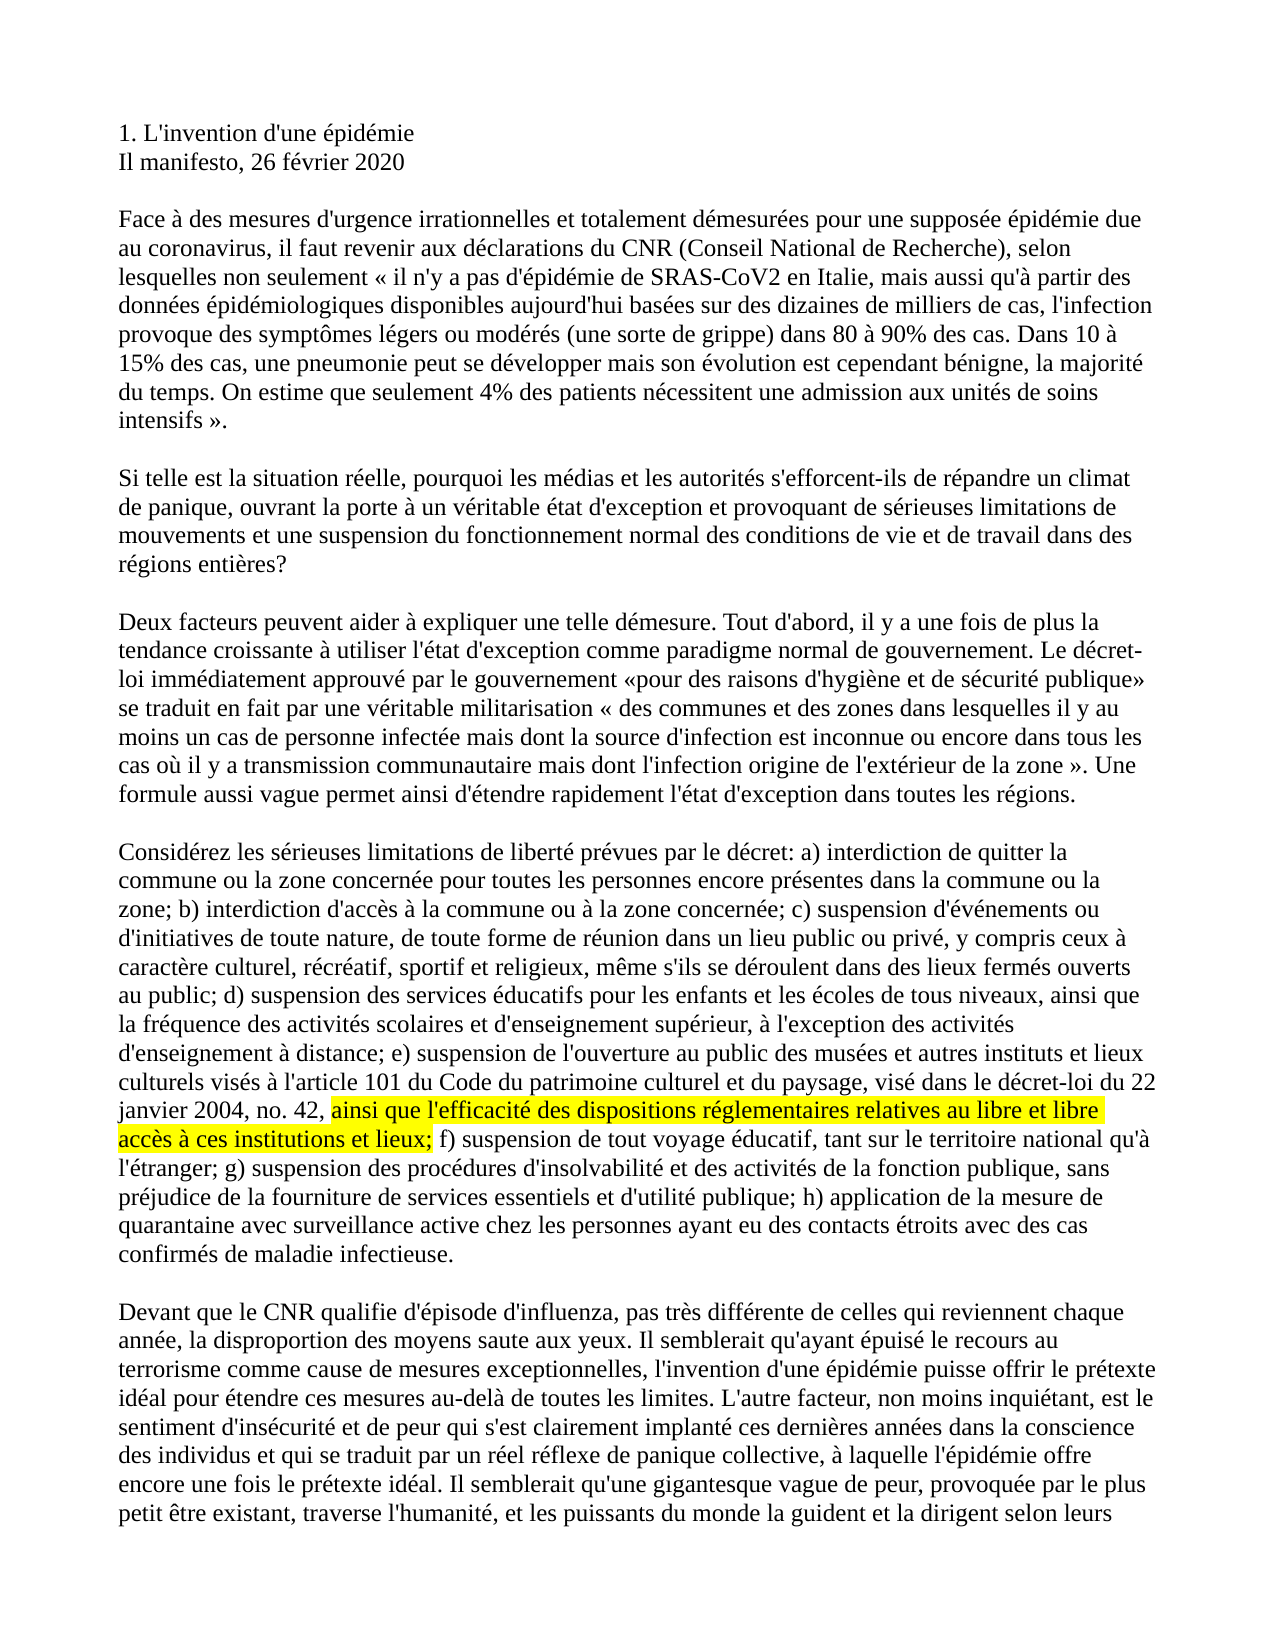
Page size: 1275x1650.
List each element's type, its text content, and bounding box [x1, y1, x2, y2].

text Considérez les sérieuses limitations de liberté prévues par le décret: a) interdiction de quitter la commune ou la zone concernée pour toutes les personnes encore présentes dans la commune ou la zone; b) interdiction d'accès à la commune ou à la zone concernée; c) suspension d'événements ou d'initiatives de toute nature, de toute forme de réunion dans un lieu public ou privé, y compris ceux à caractère culturel, récréatif, sportif et religieux, même s'ils se déroulent dans des lieux fermés ouverts au public; d) suspension des services éducatifs pour les enfants et les écoles de tous niveaux, ainsi que la fréquence des activités scolaires et d'enseignement supérieur, à l'exception des activités d'enseignement à distance; e) suspension de l'ouverture au public des musées et autres instituts et lieux culturels visés à l'article 101 du Code du patrimoine culturel et du paysage, visé dans le décret-loi du 22 janvier 2004, no. 42, ainsi que l'efficacité des dispositions réglementaires relatives au libre et libre accès à ces institutions et lieux; f) suspension de tout voyage éducatif, tant sur le territoire national qu'à l'étranger; g) suspension des procédures d'insolvabilité et des activités de la fonction publique, sans préjudice de la fourniture de services essentiels et d'utilité publique; h) application de la mesure de quarantaine avec surveillance active chez les personnes ayant eu des contacts étroits avec des cas confirmés de maladie infectieuse. [118, 837, 1157, 1268]
text Face à des mesures d'urgence irrationnelles et totalement démesurées pour une supposée épidémie due au coronavirus, il faut revenir aux déclarations du CNR (Conseil National de Recherche), selon lesquelles non seulement « il n'y a pas d'épidémie de SRAS-CoV2 en Italie, mais aussi qu'à partir des données épidémiologiques disponibles aujourd'hui basées sur des dizaines de milliers de cas, l'infection provoque des symptômes légers ou modérés (une sorte de grippe) dans 80 à 90% des cas. Dans 10 à 15% des cas, une pneumonie peut se développer mais son évolution est cependant bénigne, la majorité du temps. On estime que seulement 4% des patients nécessitent une admission aux unités de soins intensifs ». [118, 204, 1157, 434]
text Si telle est la situation réelle, pourquoi les médias et les autorités s'efforcent-ils de répandre un climat de panique, ouvrant la porte à un véritable état d'exception et provoquant de sérieuses limitations de mouvements et une suspension du fonctionnement normal des conditions de vie et de travail dans des régions entières? [118, 463, 1157, 578]
text 1. L'invention d'une épidémie [118, 118, 1157, 147]
text Deux facteurs peuvent aider à expliquer une telle démesure. Tout d'abord, il y a une fois de plus la tendance croissante à utiliser l'état d'exception comme paradigme normal de gouvernement. Le décret-loi immédiatement approuvé par le gouvernement «pour des raisons d'hygiène et de sécurité publique» se traduit en fait par une véritable militarisation « des communes et des zones dans lesquelles il y au moins un cas de personne infectée mais dont la source d'infection est inconnue ou encore dans tous les cas où il y a transmission communautaire mais dont l'infection origine de l'extérieur de la zone ». Une formule aussi vague permet ainsi d'étendre rapidement l'état d'exception dans toutes les régions. [118, 607, 1157, 808]
text Devant que le CNR qualifie d'épisode d'influenza, pas très différente de celles qui reviennent chaque année, la disproportion des moyens saute aux yeux. Il semblerait qu'ayant épuisé le recours au terrorisme comme cause de mesures exceptionnelles, l'invention d'une épidémie puisse offrir le prétexte idéal pour étendre ces mesures au-delà de toutes les limites. L'autre facteur, non moins inquiétant, est le sentiment d'insécurité et de peur qui s'est clairement implanté ces dernières années dans la conscience des individus et qui se traduit par un réel réflexe de panique collective, à laquelle l'épidémie offre encore une fois le prétexte idéal. Il semblerait qu'une gigantesque vague de peur, provoquée par le plus petit être existant, traverse l'humanité, et les puissants du monde la guident et la dirigent selon leurs [118, 1297, 1157, 1527]
text Il manifesto, 26 février 2020 [118, 147, 1157, 176]
